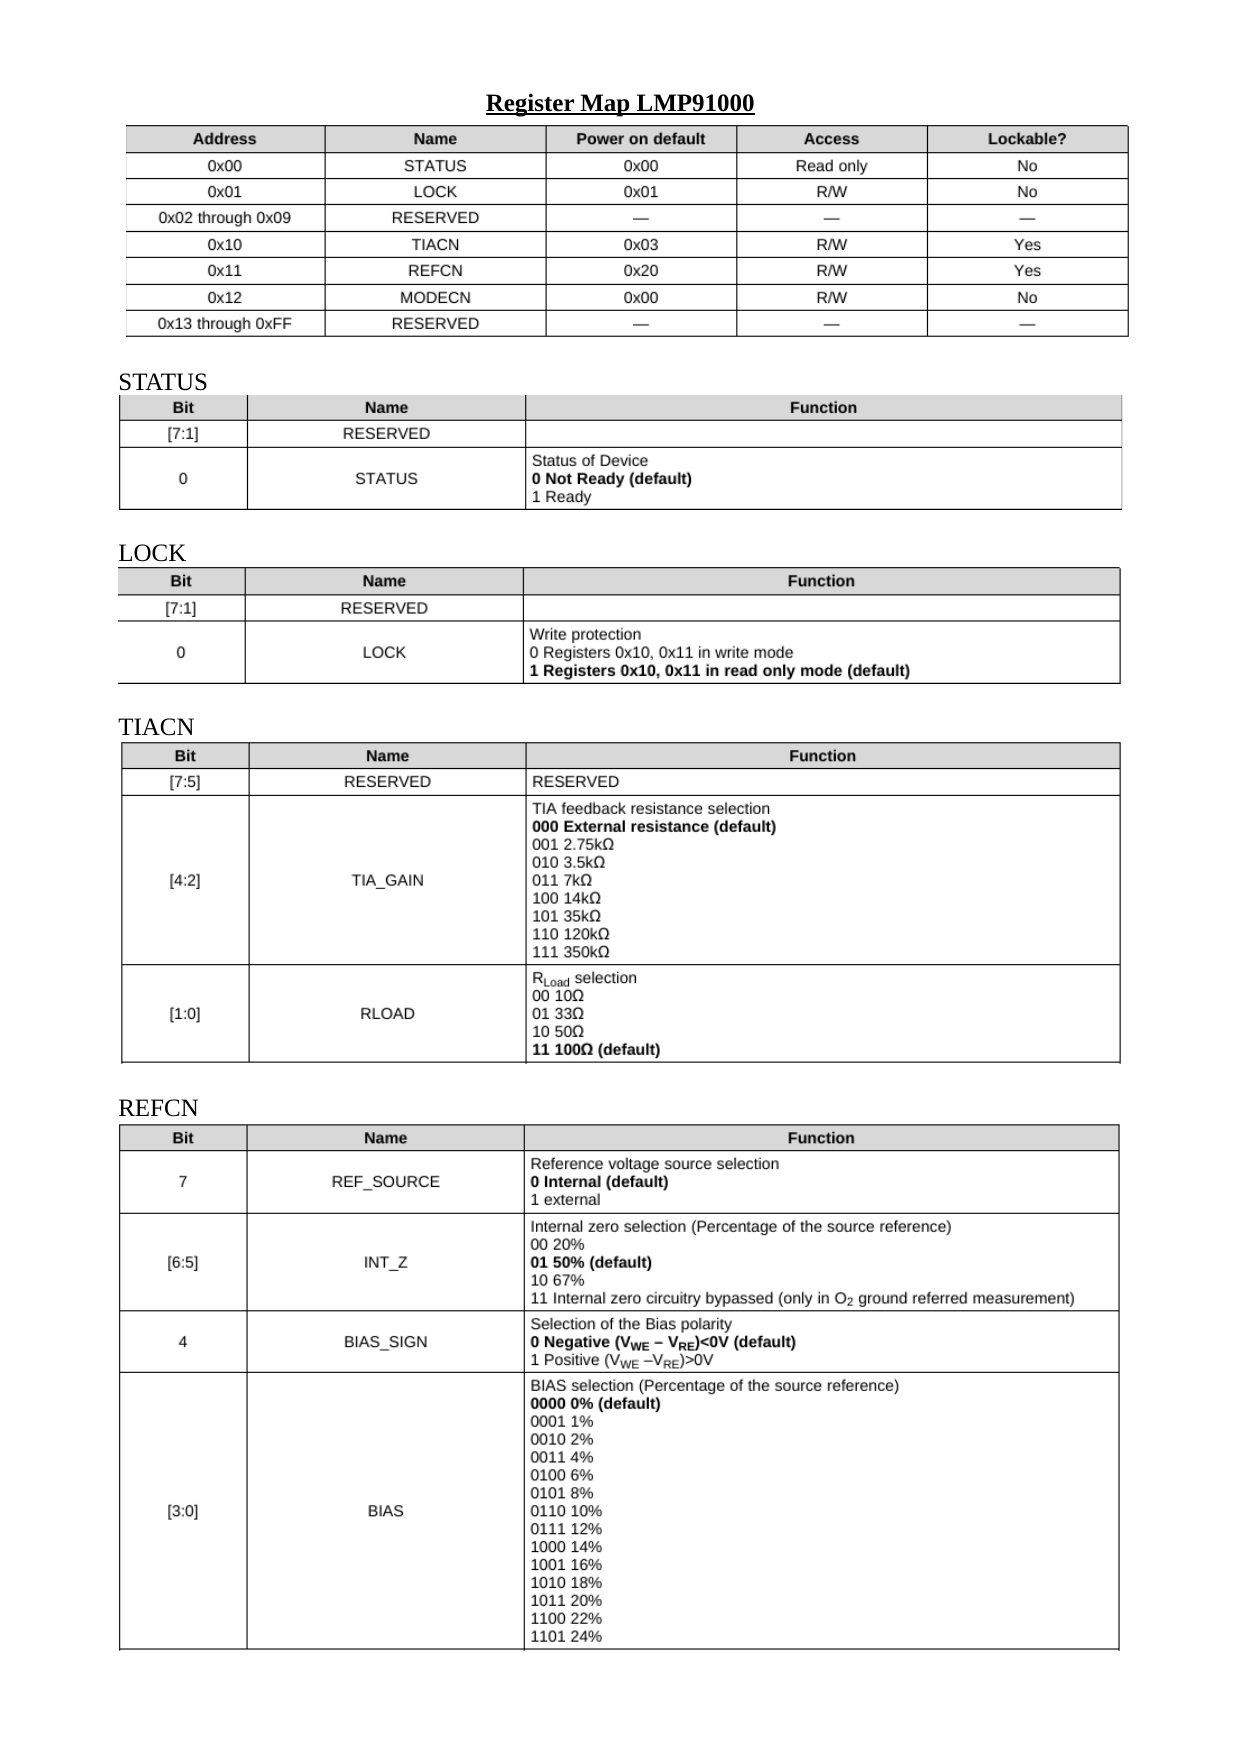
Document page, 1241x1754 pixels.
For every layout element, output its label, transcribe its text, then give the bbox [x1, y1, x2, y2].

picture [118, 741, 1123, 1065]
text TIACN [118, 712, 1122, 741]
picture [118, 395, 1123, 510]
text STATUS [118, 367, 1122, 395]
picture [118, 1122, 1123, 1653]
text REFCN [118, 1093, 1122, 1122]
picture [126, 125, 1130, 338]
picture [118, 567, 1123, 684]
text LOCK [118, 538, 1122, 567]
text Register Map LMP91000 [118, 88, 1122, 117]
